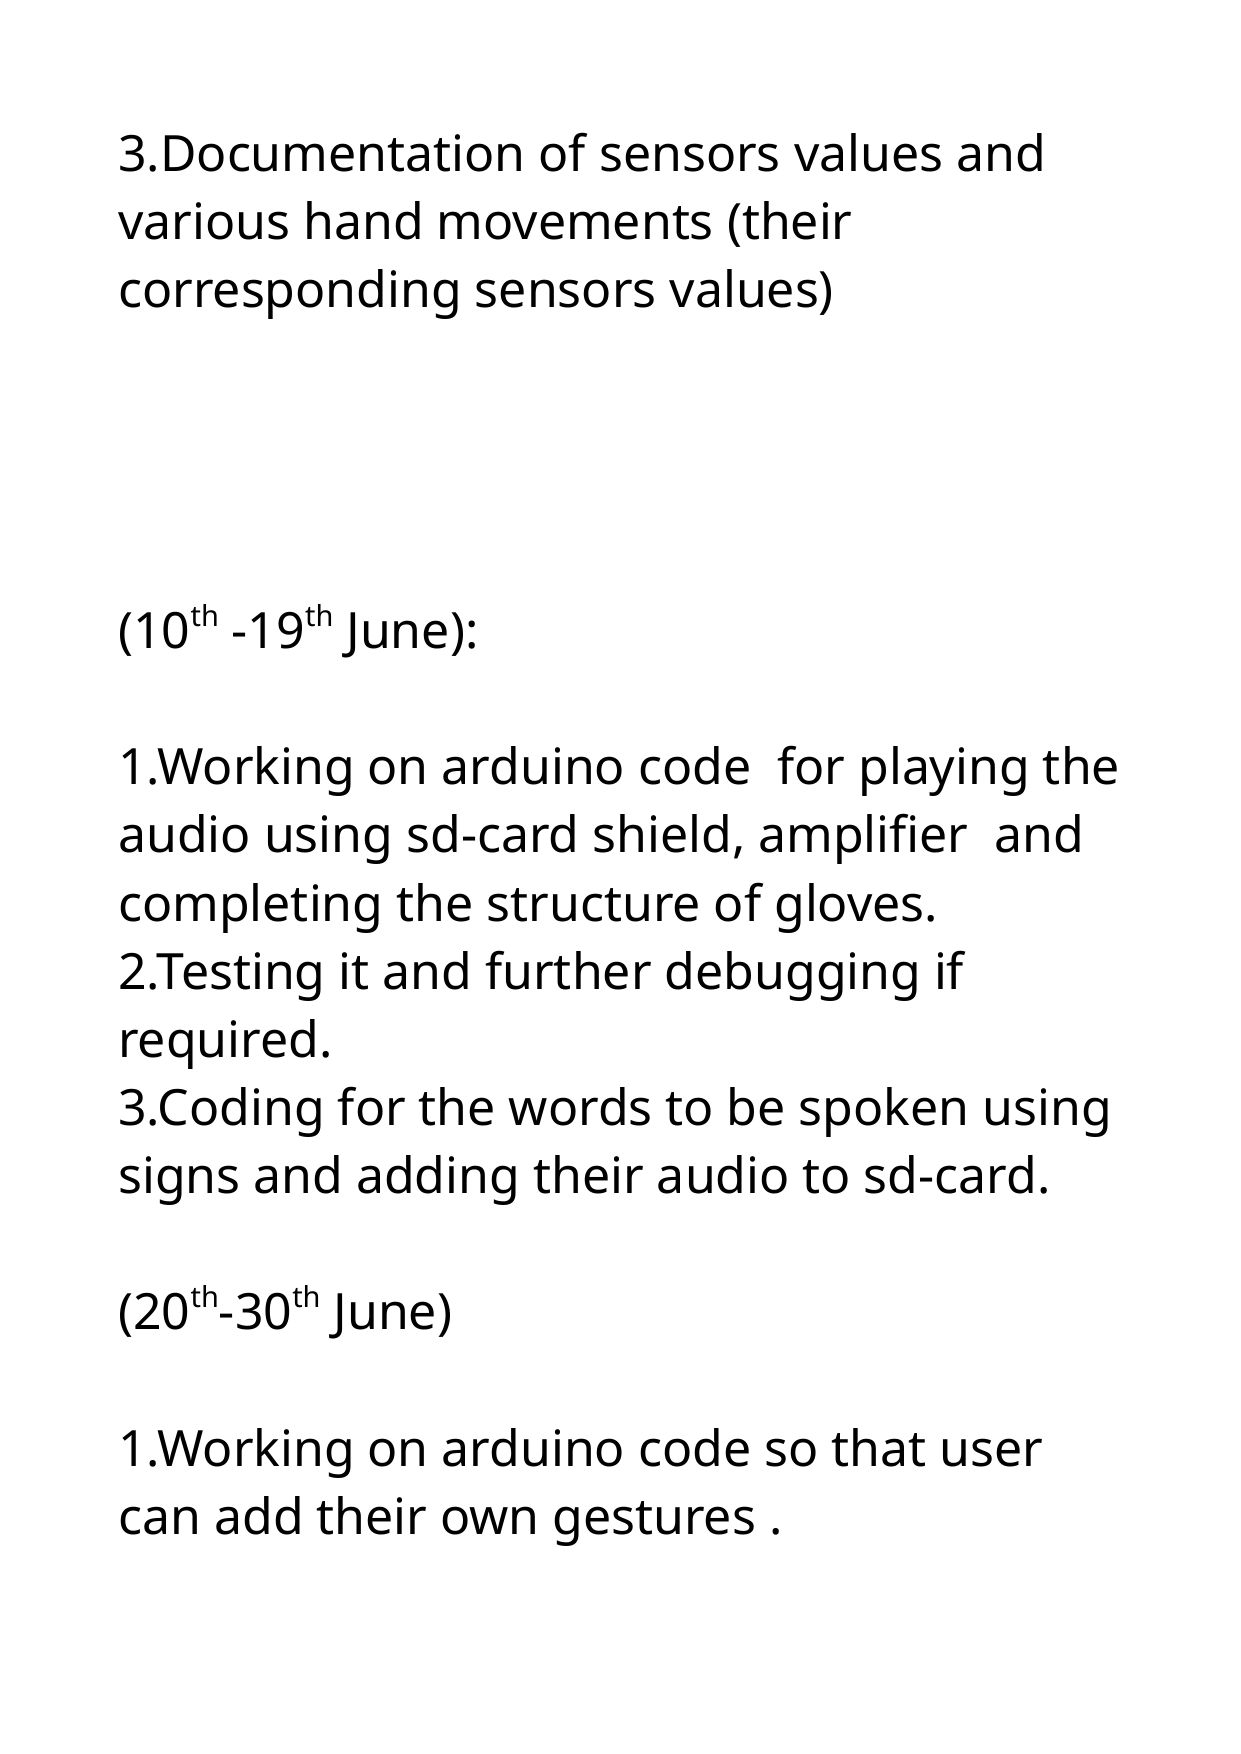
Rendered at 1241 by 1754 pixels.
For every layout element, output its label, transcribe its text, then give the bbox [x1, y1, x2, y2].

title 2.Testing it and further debugging if required. [118, 936, 1122, 1072]
title (20th-30th June) [118, 1276, 1122, 1344]
title 1.Working on arduino code for playing the audio using sd-card shield, amplifier and completing the structure of gloves. [118, 731, 1122, 936]
title 1.Working on arduino code so that user can add their own gestures . [118, 1412, 1122, 1549]
title 3.Coding for the words to be spoken using signs and adding their audio to sd-card. [118, 1072, 1122, 1208]
title (10th -19th June): [118, 595, 1122, 663]
title 3.Documentation of sensors values and various hand movements (their corresponding sensors values) [118, 118, 1122, 322]
